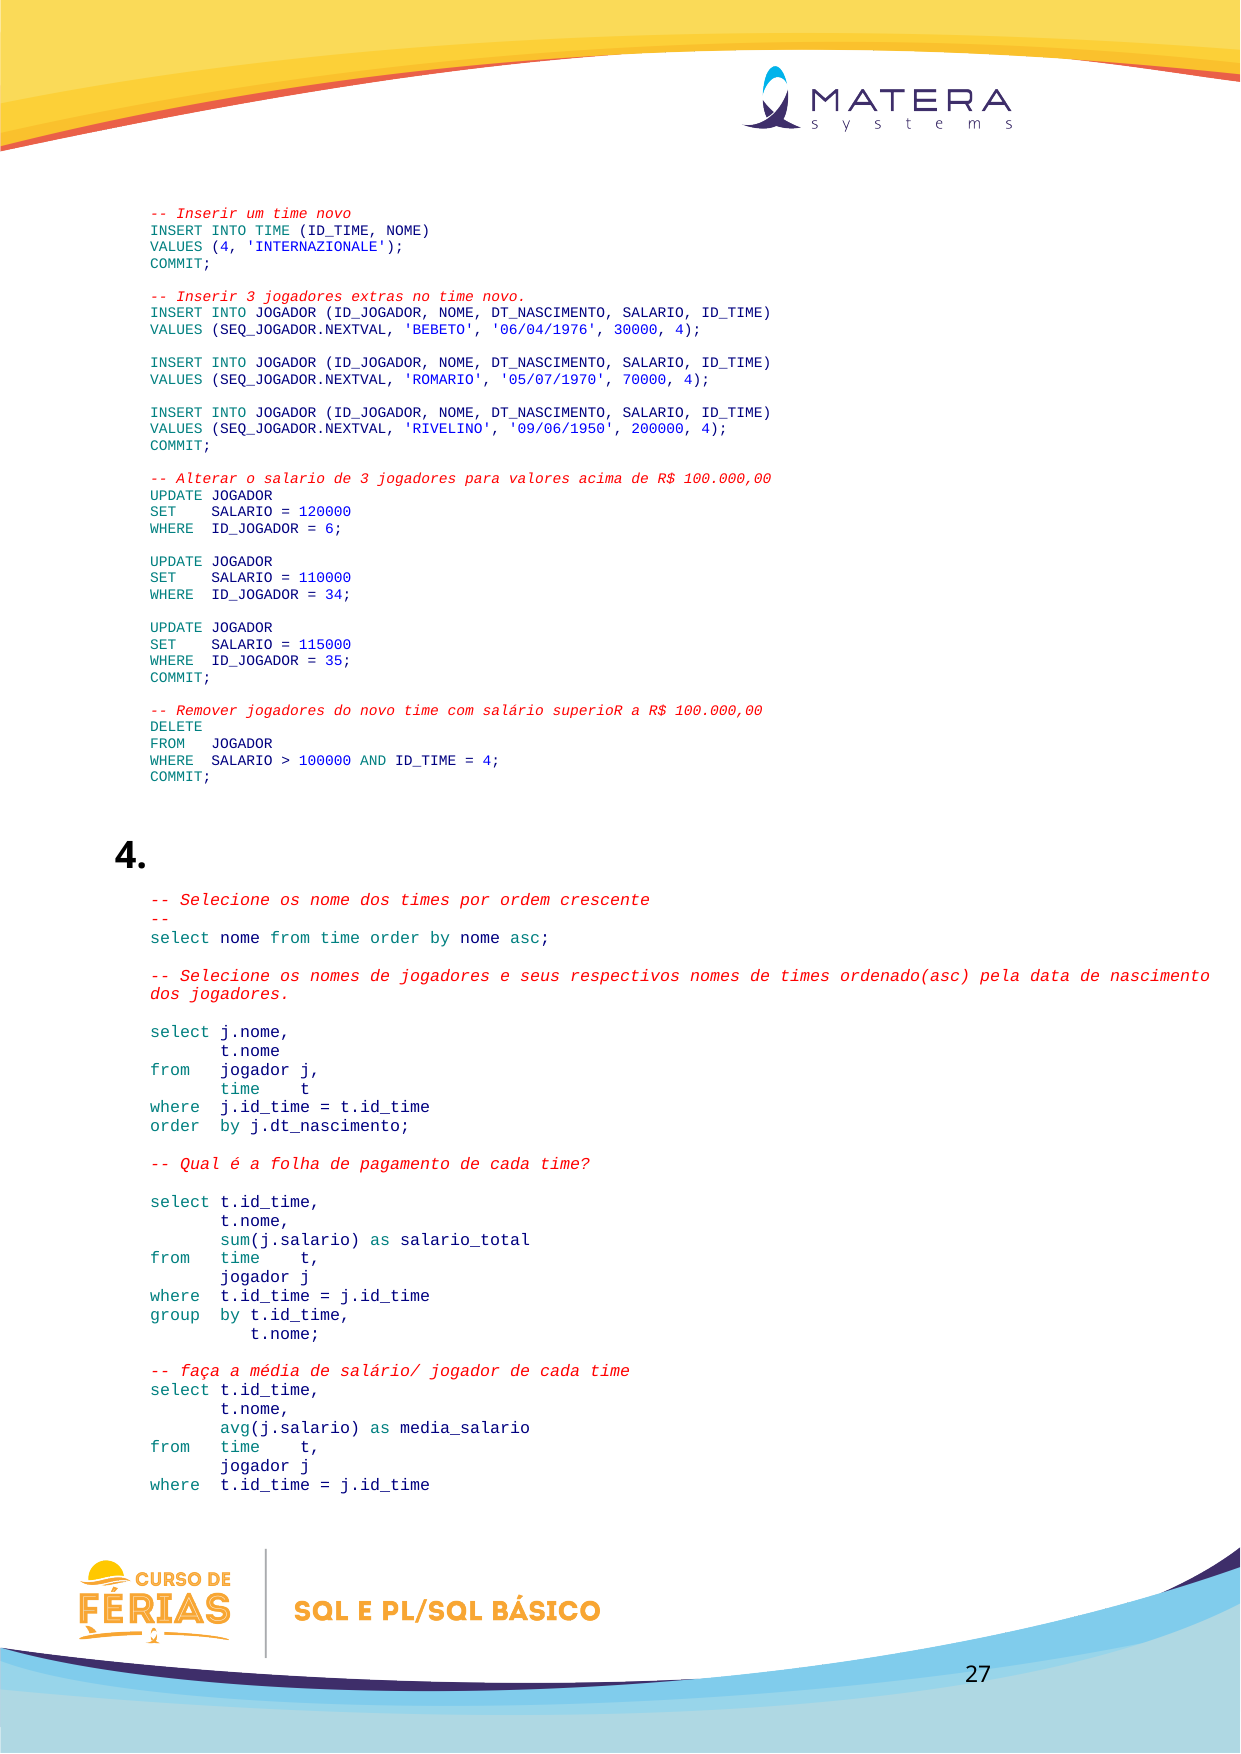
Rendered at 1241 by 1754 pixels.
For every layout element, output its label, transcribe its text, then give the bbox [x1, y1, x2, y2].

text VALUES (SEQ_JOGADOR.NEXTVAL, 'BEBETO', '06/04/1976', 30000, 4); [150, 322, 1240, 339]
text t.nome; [150, 1325, 1240, 1344]
text t.nome, [150, 1401, 1240, 1419]
text COMMIT; [150, 670, 1240, 687]
text select j.nome, [150, 1024, 1240, 1042]
text -- Selecione os nomes de jogadores e seus respectivos nomes de times ordenado(asc) pela data de nascimento dos jogadores. [150, 967, 1240, 1005]
text avg(j.salario) as media_salario [150, 1419, 1240, 1438]
text -- Remover jogadores do novo time com salário superioR a R$ 100.000,00 [150, 703, 1240, 720]
text -- [150, 911, 1240, 929]
text where j.id_time = t.id_time [150, 1099, 1240, 1118]
subtitle 4. [114, 827, 1181, 879]
text select t.id_time, [150, 1193, 1240, 1212]
text SET SALARIO = 120000 [150, 504, 1240, 521]
text from time t, [150, 1250, 1240, 1269]
text -- Inserir um time novo [150, 206, 1240, 223]
text DELETE [150, 720, 1240, 736]
text where t.id_time = j.id_time [150, 1288, 1240, 1306]
text -- Inserir 3 jogadores extras no time novo. [150, 289, 1240, 306]
text order by j.dt_nascimento; [150, 1118, 1240, 1137]
text from time t, [150, 1438, 1240, 1457]
picture [0, 0, 1241, 1753]
text -- Alterar o salario de 3 jogadores para valores acima de R$ 100.000,00 [150, 471, 1240, 488]
text VALUES (4, 'INTERNAZIONALE'); [150, 239, 1240, 256]
text WHERE SALARIO > 100000 AND ID_TIME = 4; [150, 753, 1240, 769]
text FROM JOGADOR [150, 736, 1240, 753]
text jogador j [150, 1269, 1240, 1288]
text VALUES (SEQ_JOGADOR.NEXTVAL, 'ROMARIO', '05/07/1970', 70000, 4); [150, 372, 1240, 388]
text t.nome, [150, 1212, 1240, 1231]
text group by t.id_time, [150, 1306, 1240, 1325]
text sum(j.salario) as salario_total [150, 1231, 1240, 1250]
text WHERE ID_JOGADOR = 6; [150, 521, 1240, 537]
text WHERE ID_JOGADOR = 35; [150, 653, 1240, 670]
text SET SALARIO = 115000 [150, 637, 1240, 653]
text -- Selecione os nome dos times por ordem crescente [150, 892, 1240, 911]
text from jogador j, [150, 1061, 1240, 1080]
text jogador j [150, 1457, 1240, 1476]
text -- Qual é a folha de pagamento de cada time? [150, 1156, 1240, 1174]
text COMMIT; [150, 769, 1240, 786]
text select t.id_time, [150, 1382, 1240, 1401]
text t.nome [150, 1042, 1240, 1061]
text VALUES (SEQ_JOGADOR.NEXTVAL, 'RIVELINO', '09/06/1950', 200000, 4); [150, 422, 1240, 438]
text INSERT INTO TIME (ID_TIME, NOME) [150, 223, 1240, 239]
text INSERT INTO JOGADOR (ID_JOGADOR, NOME, DT_NASCIMENTO, SALARIO, ID_TIME) [150, 405, 1240, 422]
text select nome from time order by nome asc; [150, 929, 1240, 948]
text COMMIT; [150, 438, 1240, 455]
text UPDATE JOGADOR [150, 620, 1240, 637]
text UPDATE JOGADOR [150, 488, 1240, 504]
text INSERT INTO JOGADOR (ID_JOGADOR, NOME, DT_NASCIMENTO, SALARIO, ID_TIME) [150, 355, 1240, 372]
text -- faça a média de salário/ jogador de cada time [150, 1363, 1240, 1382]
text COMMIT; [150, 256, 1240, 272]
text WHERE ID_JOGADOR = 34; [150, 587, 1240, 604]
text where t.id_time = j.id_time [150, 1476, 1240, 1495]
text INSERT INTO JOGADOR (ID_JOGADOR, NOME, DT_NASCIMENTO, SALARIO, ID_TIME) [150, 306, 1240, 322]
text time t [150, 1080, 1240, 1099]
text UPDATE JOGADOR [150, 554, 1240, 571]
text SET SALARIO = 110000 [150, 571, 1240, 587]
